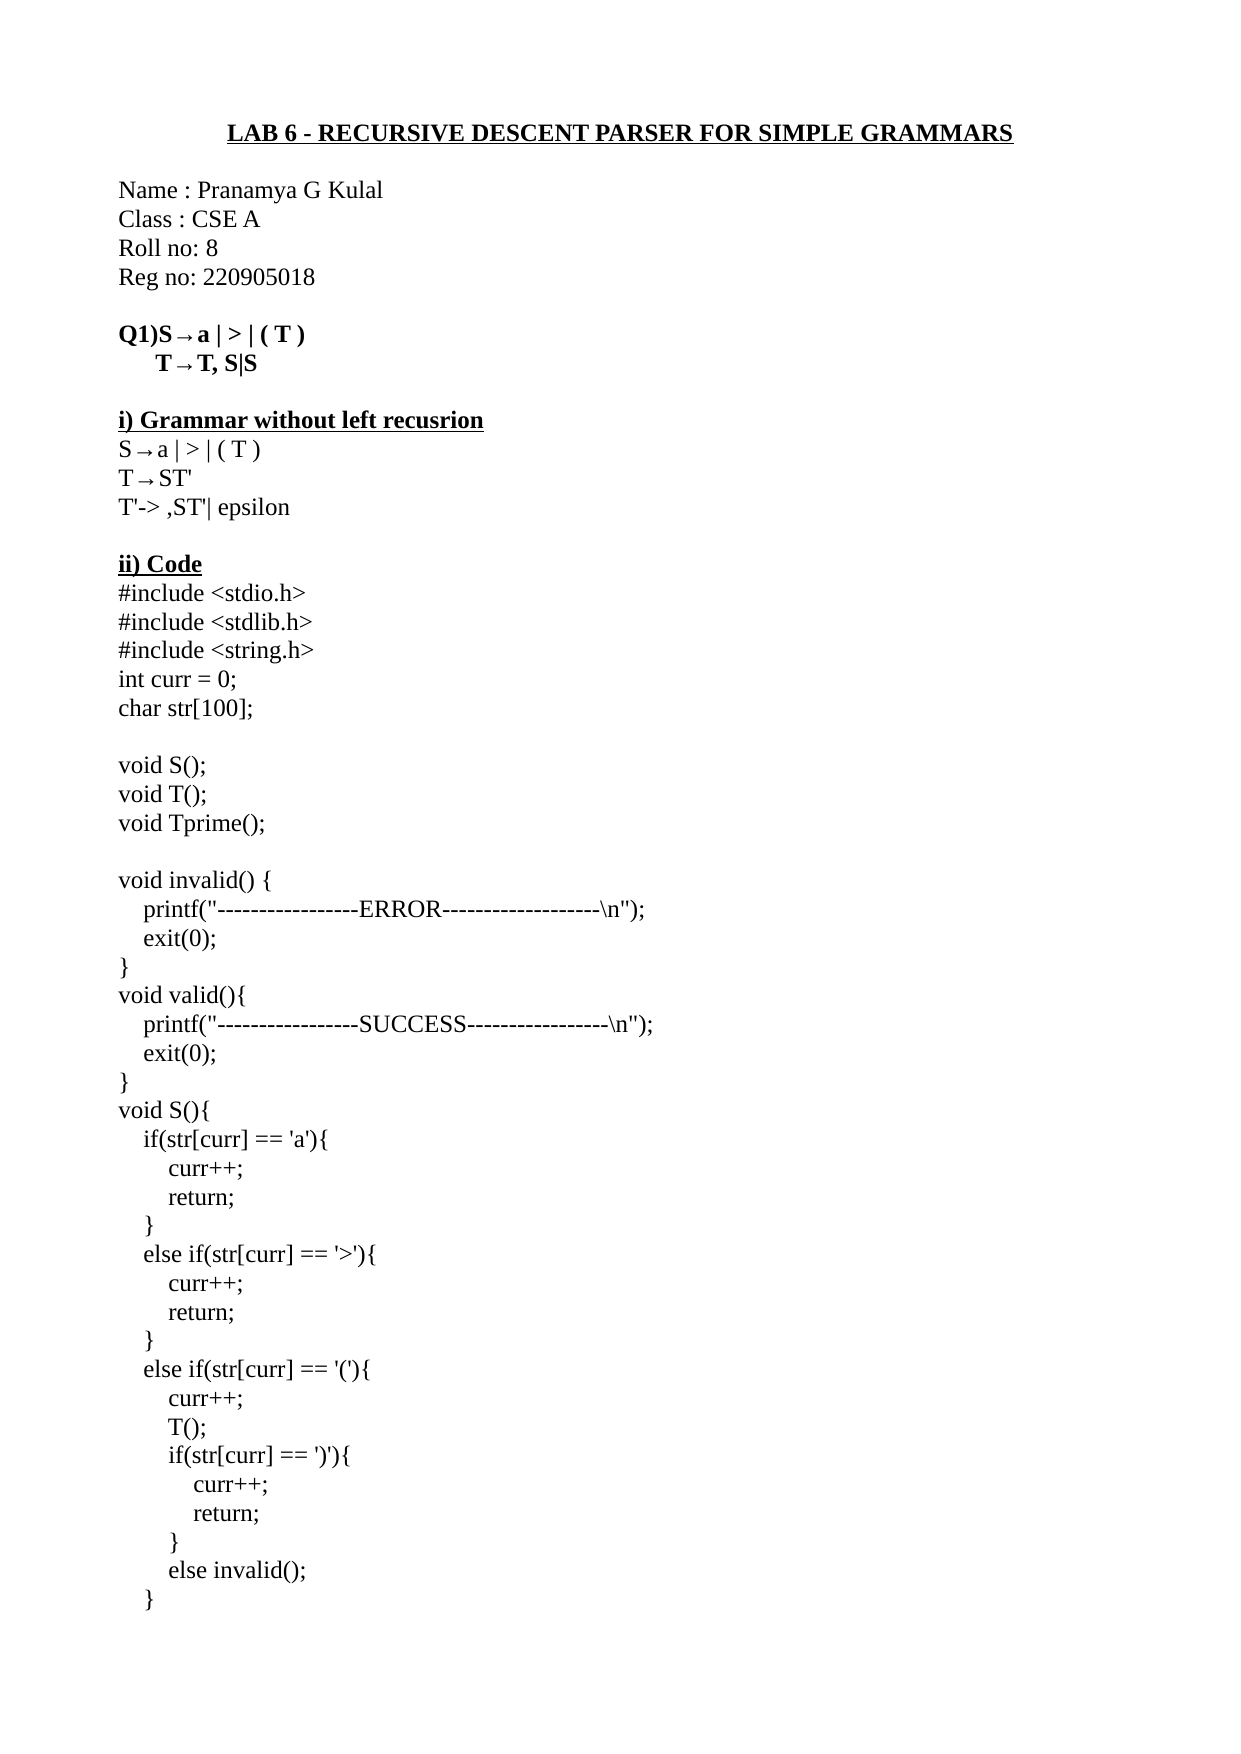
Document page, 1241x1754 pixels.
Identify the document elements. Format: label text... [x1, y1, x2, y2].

text else invalid(); [118, 1556, 1122, 1584]
text else if(str[curr] == '('){ [118, 1354, 1122, 1383]
text T(); [118, 1412, 1122, 1441]
text T'-> ,ST'| epsilon [118, 492, 1122, 521]
text Roll no: 8 [118, 233, 1122, 262]
text curr++; [118, 1268, 1122, 1297]
text LAB 6 - RECURSIVE DESCENT PARSER FOR SIMPLE GRAMMARS [118, 118, 1122, 147]
text exit(0); [118, 923, 1122, 952]
text if(str[curr] == 'a'){ [118, 1124, 1122, 1153]
text } [118, 1584, 1122, 1613]
text } [118, 952, 1122, 981]
text return; [118, 1182, 1122, 1211]
text Class : CSE A [118, 204, 1122, 233]
text S→a | > | ( T ) [118, 434, 1122, 463]
text void S(){ [118, 1096, 1122, 1124]
text int curr = 0; [118, 664, 1122, 693]
text } [118, 1211, 1122, 1239]
text #include <stdlib.h> [118, 607, 1122, 636]
text Q1)S→a | > | ( T ) [118, 319, 1122, 348]
text #include <stdio.h> [118, 578, 1122, 607]
text T→ST' [118, 463, 1122, 492]
text if(str[curr] == ')'){ [118, 1441, 1122, 1469]
text else if(str[curr] == '>'){ [118, 1239, 1122, 1268]
text printf("-----------------SUCCESS-----------------\n"); [118, 1009, 1122, 1038]
text curr++; [118, 1153, 1122, 1182]
text } [118, 1067, 1122, 1096]
text T→T, S|S [118, 348, 1122, 377]
text Reg no: 220905018 [118, 262, 1122, 291]
text i) Grammar without left recusrion [118, 406, 1122, 434]
text void T(); [118, 779, 1122, 808]
text exit(0); [118, 1038, 1122, 1067]
text } [118, 1326, 1122, 1354]
text ii) Code [118, 549, 1122, 578]
text void S(); [118, 751, 1122, 779]
text curr++; [118, 1469, 1122, 1498]
text return; [118, 1297, 1122, 1326]
text char str[100]; [118, 693, 1122, 722]
text void invalid() { [118, 866, 1122, 894]
text Name : Pranamya G Kulal [118, 176, 1122, 204]
text void Tprime(); [118, 808, 1122, 837]
text printf("-----------------ERROR-------------------\n"); [118, 894, 1122, 923]
text curr++; [118, 1383, 1122, 1412]
text } [118, 1527, 1122, 1556]
text void valid(){ [118, 981, 1122, 1009]
text #include <string.h> [118, 636, 1122, 664]
text return; [118, 1498, 1122, 1527]
